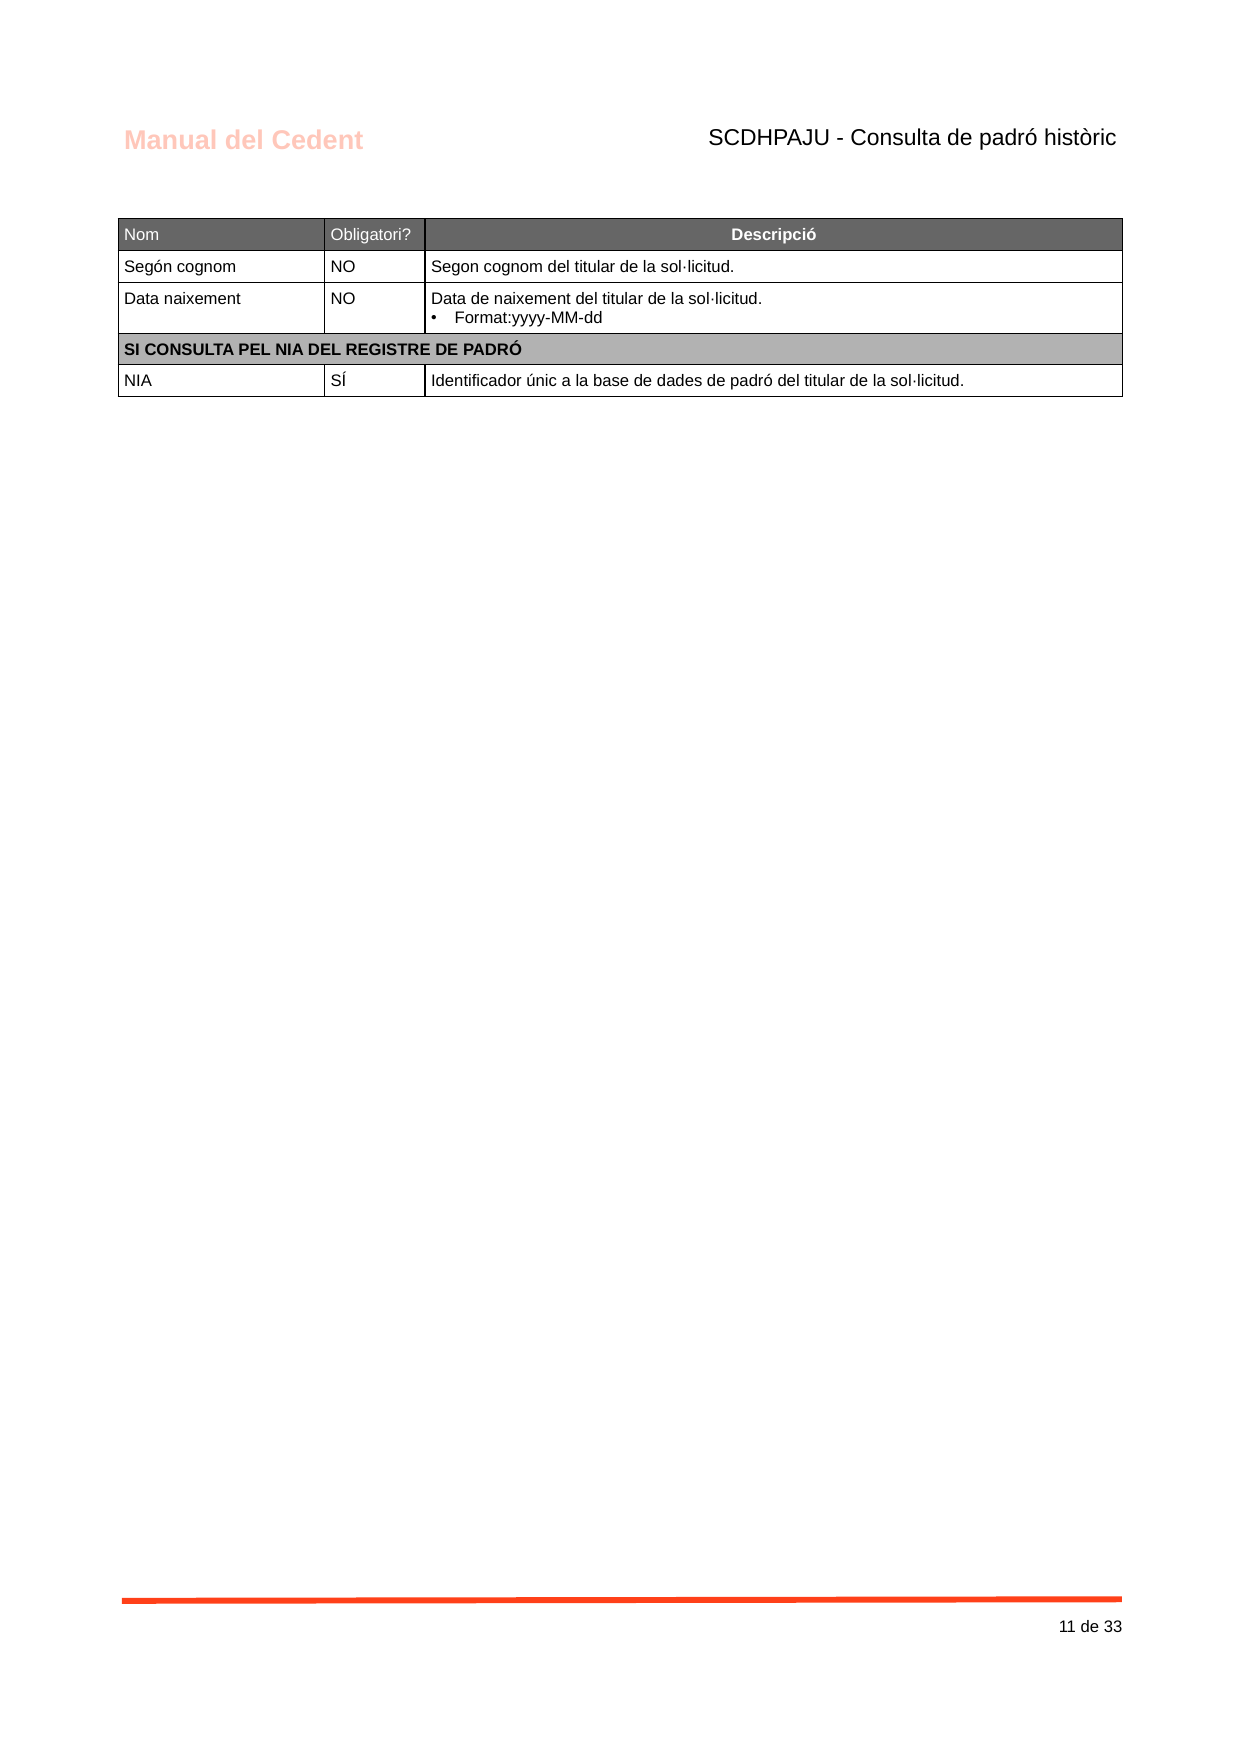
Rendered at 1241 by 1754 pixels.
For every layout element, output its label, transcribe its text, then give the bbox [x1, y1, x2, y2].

table_header Descripció [426, 219, 1122, 250]
table_cell Segon cognom del titular de la sol·licitud. [426, 251, 1122, 282]
table_cell SÍ [325, 365, 424, 396]
table_cell NIA [119, 365, 324, 396]
table_cell NO [325, 251, 424, 282]
table_header Nom [119, 219, 324, 250]
table_header Obligatori? [325, 219, 424, 250]
table_cell Data naixement [119, 283, 324, 333]
table_cell NO [325, 283, 424, 333]
table_cell SI CONSULTA PEL NIA DEL REGISTRE DE PADRÓ [119, 334, 1122, 364]
table_cell Data de naixement del titular de la sol·licitud. Format:yyyy-MM-dd [426, 283, 1122, 333]
table_cell Identificador únic a la base de dades de padró del titular de la sol·licitud. [426, 365, 1122, 396]
table_cell Segón cognom [119, 251, 324, 282]
